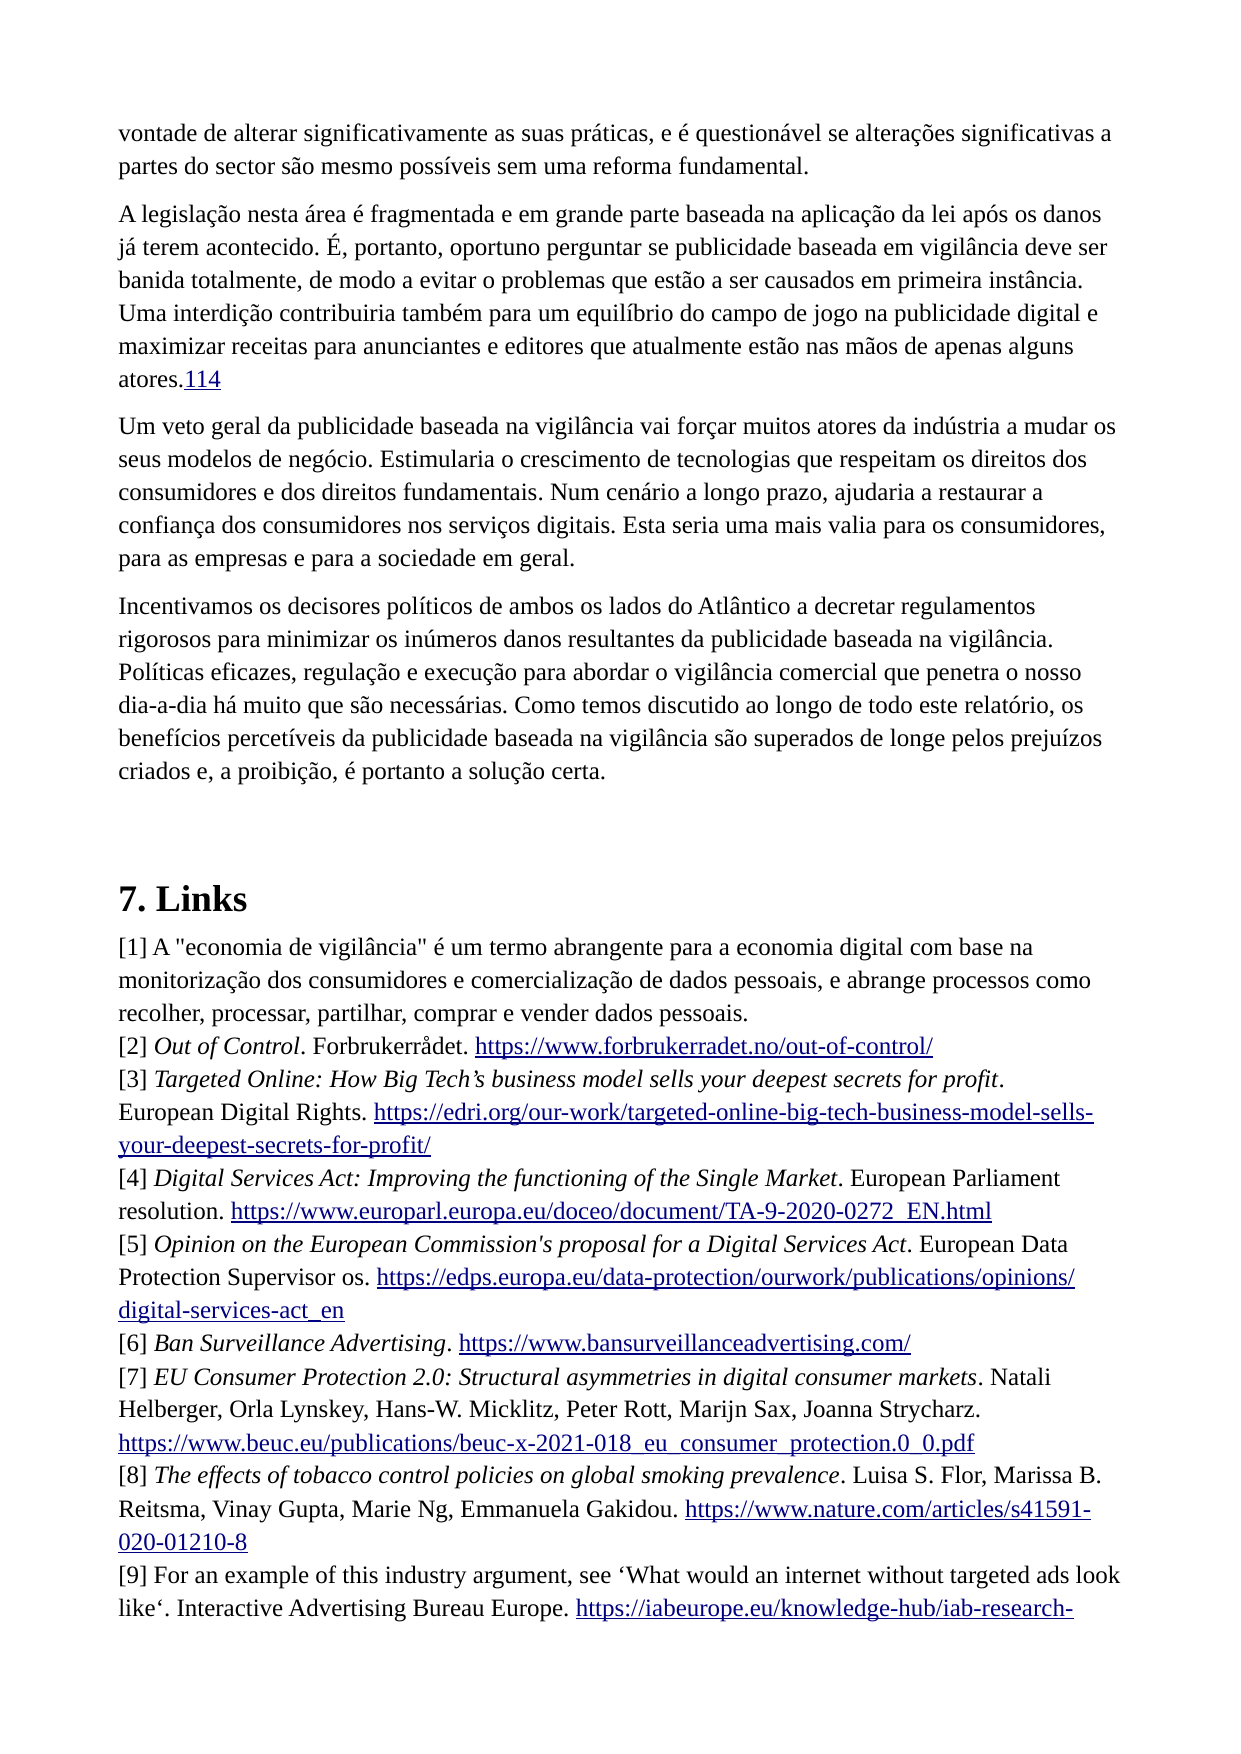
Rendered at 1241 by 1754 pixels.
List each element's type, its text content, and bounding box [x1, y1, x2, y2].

subtitle 7. Links [118, 877, 1122, 920]
text [1] A "economia de vigilância" é um termo abrangente para a economia digital com base na monitorização dos consumidores e comercialização de dados pessoais, e abrange processos como recolher, processar, partilhar, comprar e vender dados pessoais. [2] Out of Control. Forbrukerrådet. https://www.forbrukerradet.no/out-of-control/ [3] Targeted Online: How Big Tech’s business model sells your deepest secrets for profit. European Digital Rights. https://edri.org/our-work/targeted-online-big-tech-business-model-sells-your-deepest-secrets-for-profit/ [4] Digital Services Act: Improving the functioning of the Single Market. European Parliament resolution. https://www.europarl.europa.eu/doceo/document/TA-9-2020-0272_EN.html [5] Opinion on the European Commission's proposal for a Digital Services Act. European Data Protection Supervisor os. https://edps.europa.eu/data-protection/ourwork/publications/opinions/digital-services-act_en [6] Ban Surveillance Advertising. https://www.bansurveillanceadvertising.com/ [7] EU Consumer Protection 2.0: Structural asymmetries in digital consumer markets. Natali Helberger, Orla Lynskey, Hans-W. Micklitz, Peter Rott, Marijn Sax, Joanna Strycharz. https://www.beuc.eu/publications/beuc-x-2021-018_eu_consumer_protection.0_0.pdf [8] The effects of tobacco control policies on global smoking prevalence. Luisa S. Flor, Marissa B. Reitsma, Vinay Gupta, Marie Ng, Emmanuela Gakidou. https://www.nature.com/articles/s41591-020-01210-8 [9] For an example of this industry argument, see ‘What would an internet without targeted ads look like‘. Interactive Advertising Bureau Europe. https://iabeurope.eu/knowledge-hub/iab-research- [118, 932, 1122, 1621]
text vontade de alterar significativamente as suas práticas, e é questionável se alterações significativas a partes do sector são mesmo possíveis sem uma reforma fundamental. [118, 118, 1122, 180]
text A legislação nesta área é fragmentada e em grande parte baseada na aplicação da lei após os danos já terem acontecido. É, portanto, oportuno perguntar se publicidade baseada em vigilância deve ser banida totalmente, de modo a evitar o problemas que estão a ser causados em primeira instância. Uma interdição contribuiria também para um equilíbrio do campo de jogo na publicidade digital e maximizar receitas para anunciantes e editores que atualmente estão nas mãos de apenas alguns atores.114 [118, 199, 1122, 393]
text Um veto geral da publicidade baseada na vigilância vai forçar muitos atores da indústria a mudar os seus modelos de negócio. Estimularia o crescimento de tecnologias que respeitam os direitos dos consumidores e dos direitos fundamentais. Num cenário a longo prazo, ajudaria a restaurar a confiança dos consumidores nos serviços digitais. Esta seria uma mais valia para os consumidores, para as empresas e para a sociedade em geral. [118, 411, 1122, 572]
text Incentivamos os decisores políticos de ambos os lados do Atlântico a decretar regulamentos rigorosos para minimizar os inúmeros danos resultantes da publicidade baseada na vigilância. Políticas eficazes, regulação e execução para abordar o vigilância comercial que penetra o nosso dia-a-dia há muito que são necessárias. Como temos discutido ao longo de todo este relatório, os benefícios percetíveis da publicidade baseada na vigilância são superados de longe pelos prejuízos criados e, a proibição, é portanto a solução certa. [118, 591, 1122, 785]
